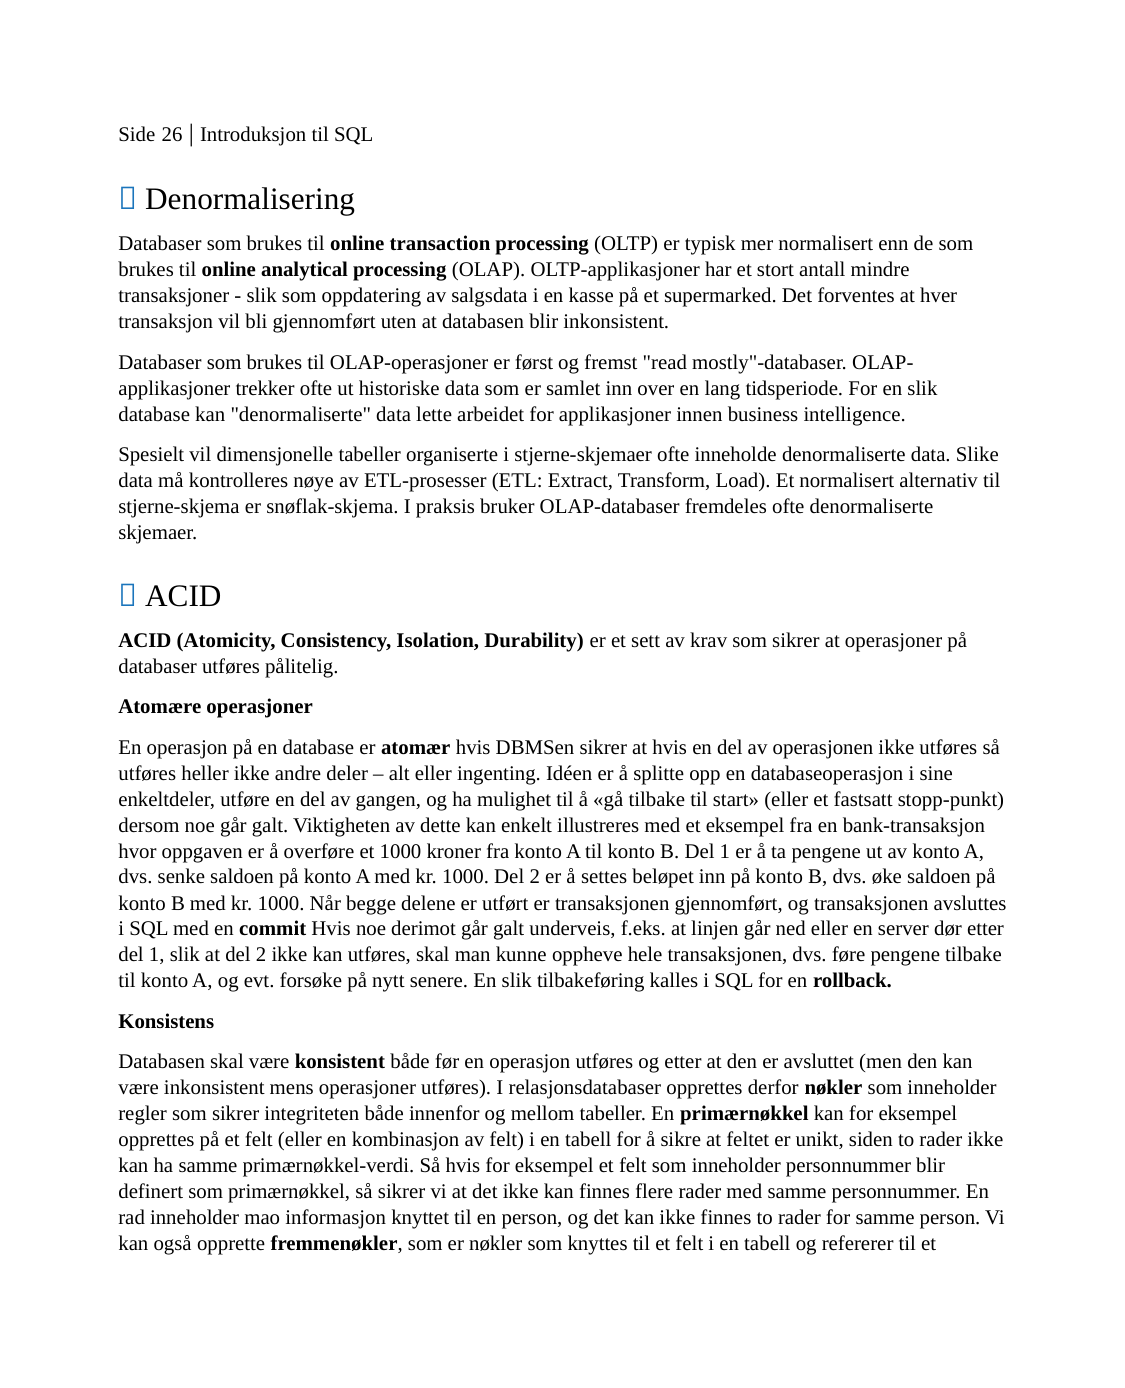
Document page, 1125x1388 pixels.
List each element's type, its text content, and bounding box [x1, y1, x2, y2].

text Konsistens [118, 1009, 1007, 1033]
text En operasjon på en database er atomær hvis DBMSen sikrer at hvis en del av operasjonen ikke utføres så utføres heller ikke andre deler – alt eller ingenting. Idéen er å splitte opp en databaseoperasjon i sine enkeltdeler, utføre en del av gangen, og ha mulighet til å «gå tilbake til start» (eller et fastsatt stopp-punkt) dersom noe går galt. Viktigheten av dette kan enkelt illustreres med et eksempel fra en bank-transaksjon hvor oppgaven er å overføre et 1000 kroner fra konto A til konto B. Del 1 er å ta pengene ut av konto A, dvs. senke saldoen på konto A med kr. 1000. Del 2 er å settes beløpet inn på konto B, dvs. øke saldoen på konto B med kr. 1000. Når begge delene er utført er transaksjonen gjennomført, og transaksjonen avsluttes i SQL med en commit Hvis noe derimot går galt underveis, f.eks. at linjen går ned eller en server dør etter del 1, slik at del 2 ikke kan utføres, skal man kunne oppheve hele transaksjonen, dvs. føre pengene tilbake til konto A, og evt. forsøke på nytt senere. En slik tilbakeføring kalles i SQL for en rollback. [118, 735, 1007, 992]
text Databaser som brukes til OLAP-operasjoner er først og fremst "read mostly"-databaser. OLAP-applikasjoner trekker ofte ut historiske data som er samlet inn over en lang tidsperiode. For en slik database kan "denormaliserte" data lette arbeidet for applikasjoner innen business intelligence. [118, 350, 1007, 426]
text Databaser som brukes til online transaction processing (OLTP) er typisk mer normalisert enn de som brukes til online analytical processing (OLAP). OLTP-applikasjoner har et stort antall mindre transaksjoner - slik som oppdatering av salgsdata i en kasse på et supermarked. Det forventes at hver transaksjon vil bli gjennomført uten at databasen blir inkonsistent. [118, 231, 1007, 333]
text Databasen skal være konsistent både før en operasjon utføres og etter at den er avsluttet (men den kan være inkonsistent mens operasjoner utføres). I relasjonsdatabaser opprettes derfor nøkler som inneholder regler som sikrer integriteten både innenfor og mellom tabeller. En primærnøkkel kan for eksempel opprettes på et felt (eller en kombinasjon av felt) i en tabell for å sikre at feltet er unikt, siden to rader ikke kan ha samme primærnøkkel-verdi. Så hvis for eksempel et felt som inneholder personnummer blir definert som primærnøkkel, så sikrer vi at det ikke kan finnes flere rader med samme personnummer. En rad inneholder mao informasjon knyttet til en person, og det kan ikke finnes to rader for samme person. Vi kan også opprette fremmenøkler, som er nøkler som knyttes til et felt i en tabell og refererer til et [118, 1049, 1007, 1255]
text Atomære operasjoner [118, 694, 1007, 718]
text ACID (Atomicity, Consistency, Isolation, Durability) er et sett av krav som sikrer at operasjoner på databaser utføres pålitelig. [118, 628, 1007, 678]
subtitle  ACID [118, 573, 1007, 615]
subtitle  Denormalisering [118, 176, 1007, 219]
text Spesielt vil dimensjonelle tabeller organiserte i stjerne-skjemaer ofte inneholde denormaliserte data. Slike data må kontrolleres nøye av ETL-prosesser (ETL: Extract, Transform, Load). Et normalisert alternativ til stjerne-skjema er snøflak-skjema. I praksis bruker OLAP-databaser fremdeles ofte denormaliserte skjemaer. [118, 442, 1007, 544]
